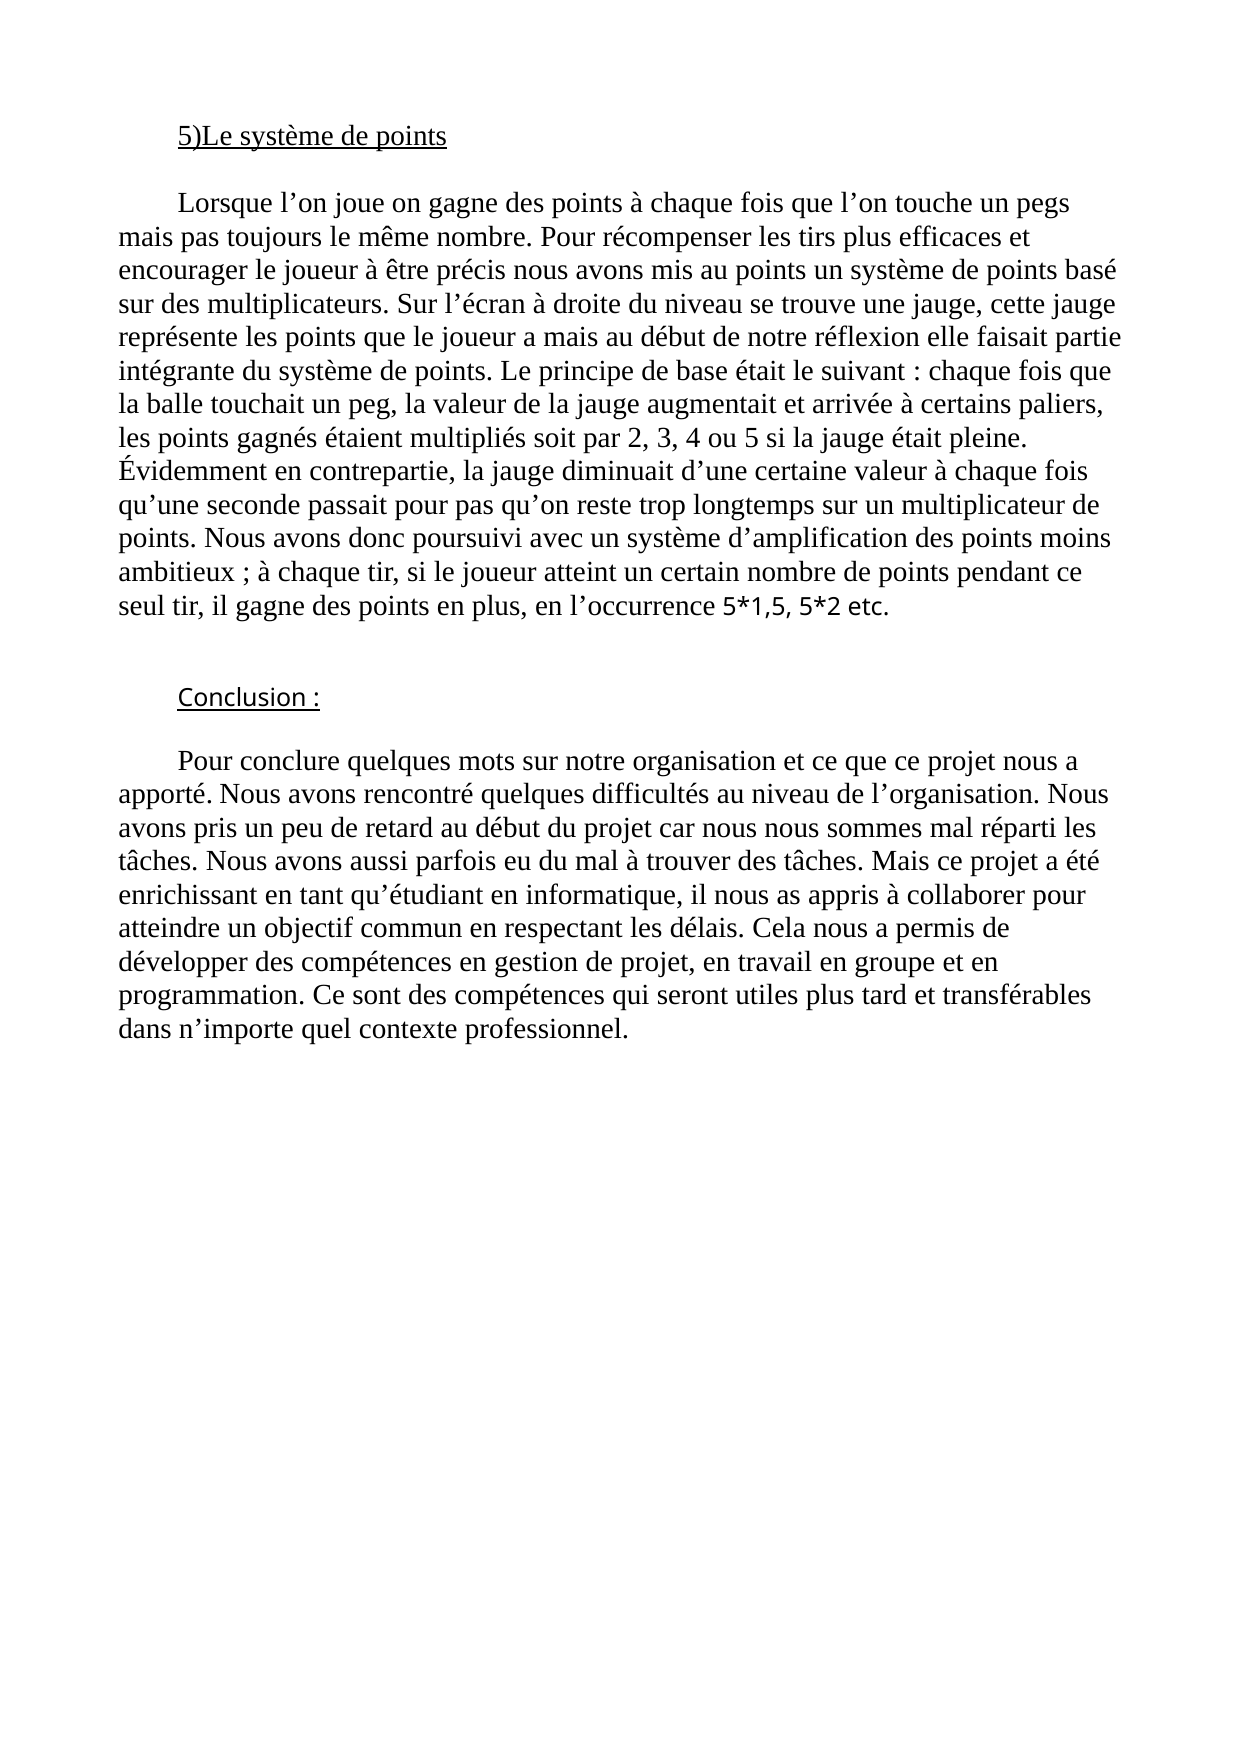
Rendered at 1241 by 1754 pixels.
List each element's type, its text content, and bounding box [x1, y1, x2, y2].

text Pour conclure quelques mots sur notre organisation et ce que ce projet nous a apporté. Nous avons rencontré quelques difficultés au niveau de l’organisation. Nous avons pris un peu de retard au début du projet car nous nous sommes mal réparti les tâches. Nous avons aussi parfois eu du mal à trouver des tâches. Mais ce projet a été enrichissant en tant qu’étudiant en informatique, il nous as appris à collaborer pour atteindre un objectif commun en respectant les délais. Cela nous a permis de développer des compétences en gestion de projet, en travail en groupe et en programmation. Ce sont des compétences qui seront utiles plus tard et transférables dans n’importe quel contexte professionnel. [118, 743, 1122, 1044]
text 5)Le système de points [118, 118, 1122, 152]
text Conclusion : [118, 680, 1122, 714]
text Lorsque l’on joue on gagne des points à chaque fois que l’on touche un pegs mais pas toujours le même nombre. Pour récompenser les tirs plus efficaces et encourager le joueur à être précis nous avons mis au points un système de points basé sur des multiplicateurs. Sur l’écran à droite du niveau se trouve une jauge, cette jauge représente les points que le joueur a mais au début de notre réflexion elle faisait partie intégrante du système de points. Le principe de base était le suivant : chaque fois que la balle touchait un peg, la valeur de la jauge augmentait et arrivée à certains paliers, les points gagnés étaient multipliés soit par 2, 3, 4 ou 5 si la jauge était pleine. Évidemment en contrepartie, la jauge diminuait d’une certaine valeur à chaque fois qu’une seconde passait pour pas qu’on reste trop longtemps sur un multiplicateur de points. Nous avons donc poursuivi avec un système d’amplification des points moins ambitieux ; à chaque tir, si le joueur atteint un certain nombre de points pendant ce seul tir, il gagne des points en plus, en l’occurrence 5*1,5, 5*2 etc. [118, 185, 1122, 622]
